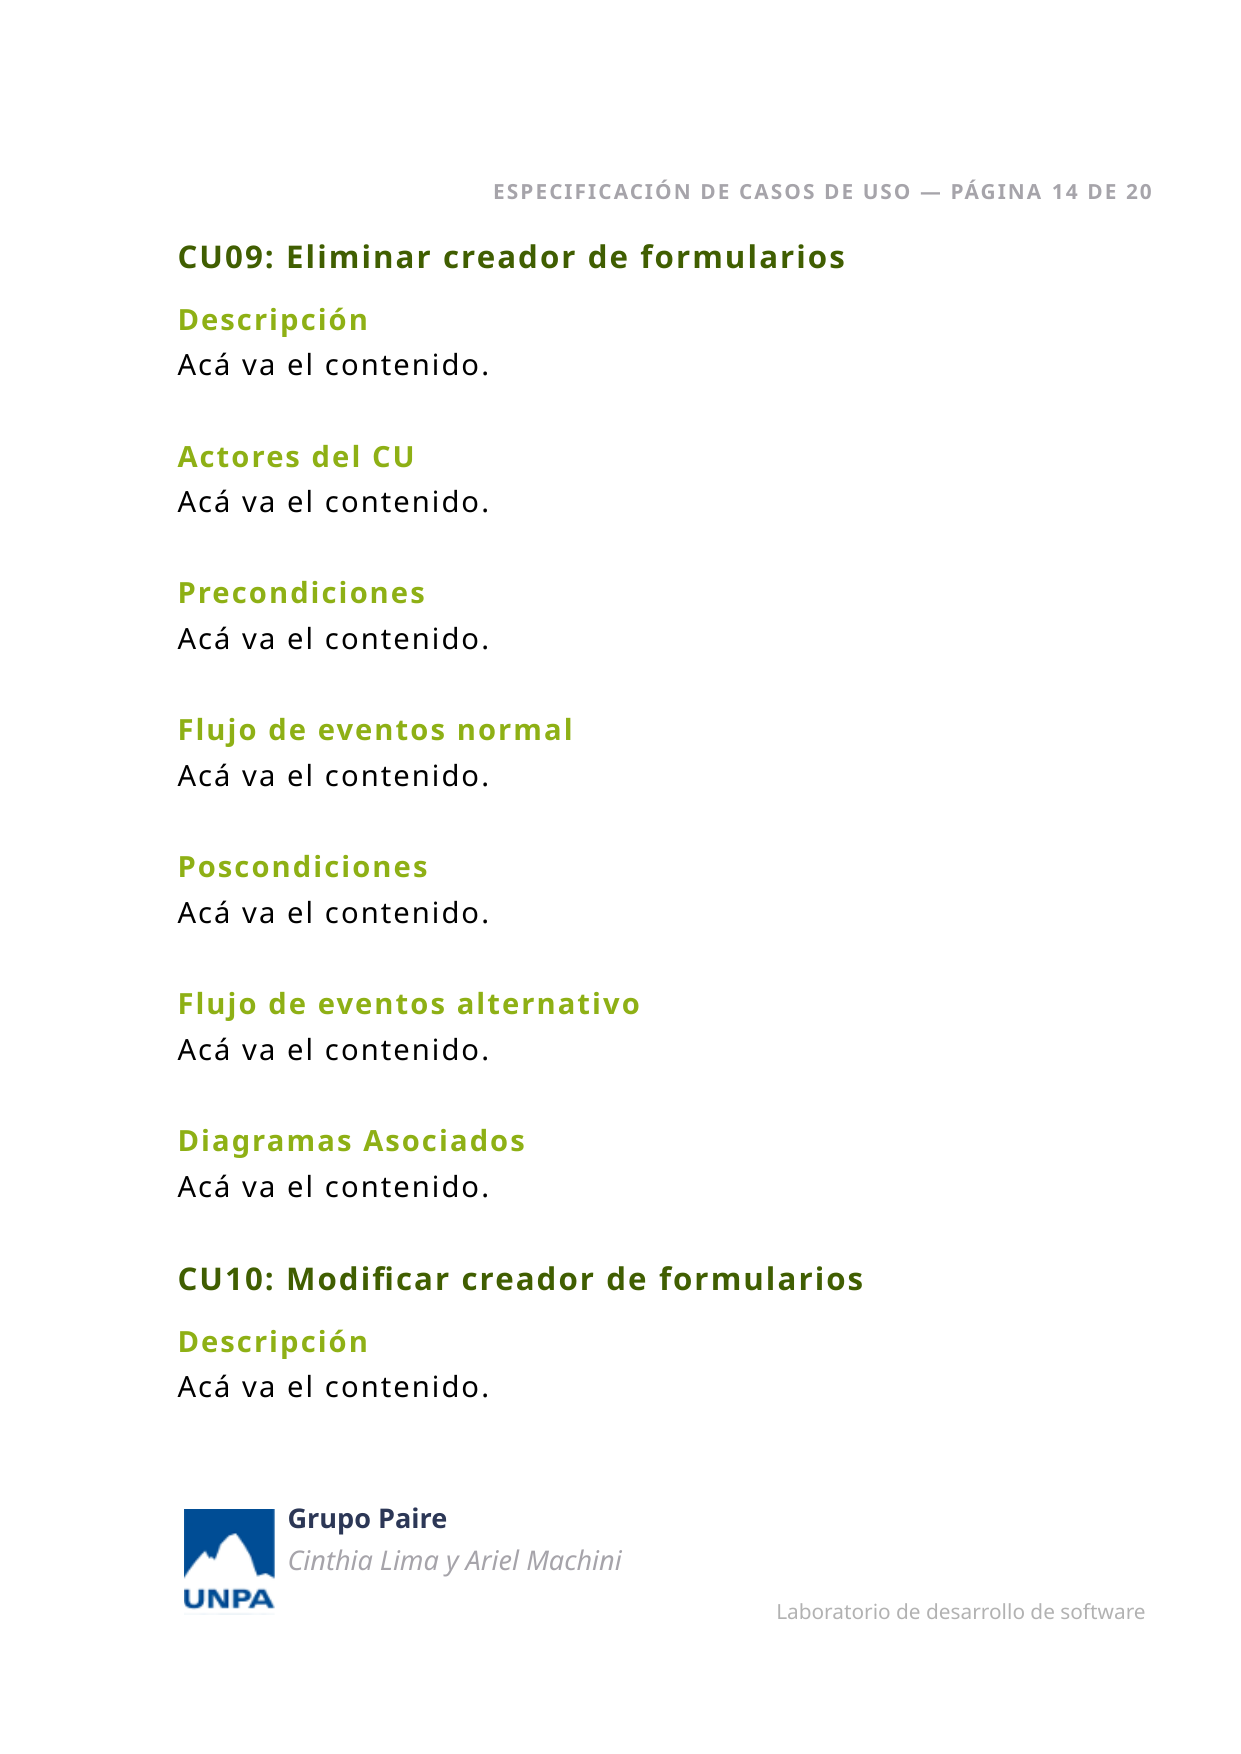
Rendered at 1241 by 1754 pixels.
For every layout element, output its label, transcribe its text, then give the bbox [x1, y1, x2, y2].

text Descripción [177, 1321, 1152, 1361]
text Precondiciones [177, 573, 1152, 612]
text Acá va el contenido. [177, 1029, 1152, 1069]
text Acá va el contenido. [177, 481, 1152, 521]
text Acá va el contenido. [177, 892, 1152, 932]
text Acá va el contenido. [177, 1166, 1152, 1206]
text Poscondiciones [177, 846, 1152, 886]
text Acá va el contenido. [177, 618, 1152, 658]
text Flujo de eventos alternativo [177, 983, 1152, 1023]
text Descripción [177, 299, 1152, 339]
text Acá va el contenido. [177, 344, 1152, 384]
picture [184, 1509, 275, 1615]
text Diagramas Asociados [177, 1120, 1152, 1160]
text Acá va el contenido. [177, 1367, 1152, 1406]
text Acá va el contenido. [177, 755, 1152, 795]
text Actores del CU [177, 436, 1152, 476]
text CU10: Modificar creador de formularios [177, 1257, 1152, 1300]
text CU09: Eliminar creador de formularios [177, 235, 1152, 278]
text Flujo de eventos normal [177, 709, 1152, 749]
